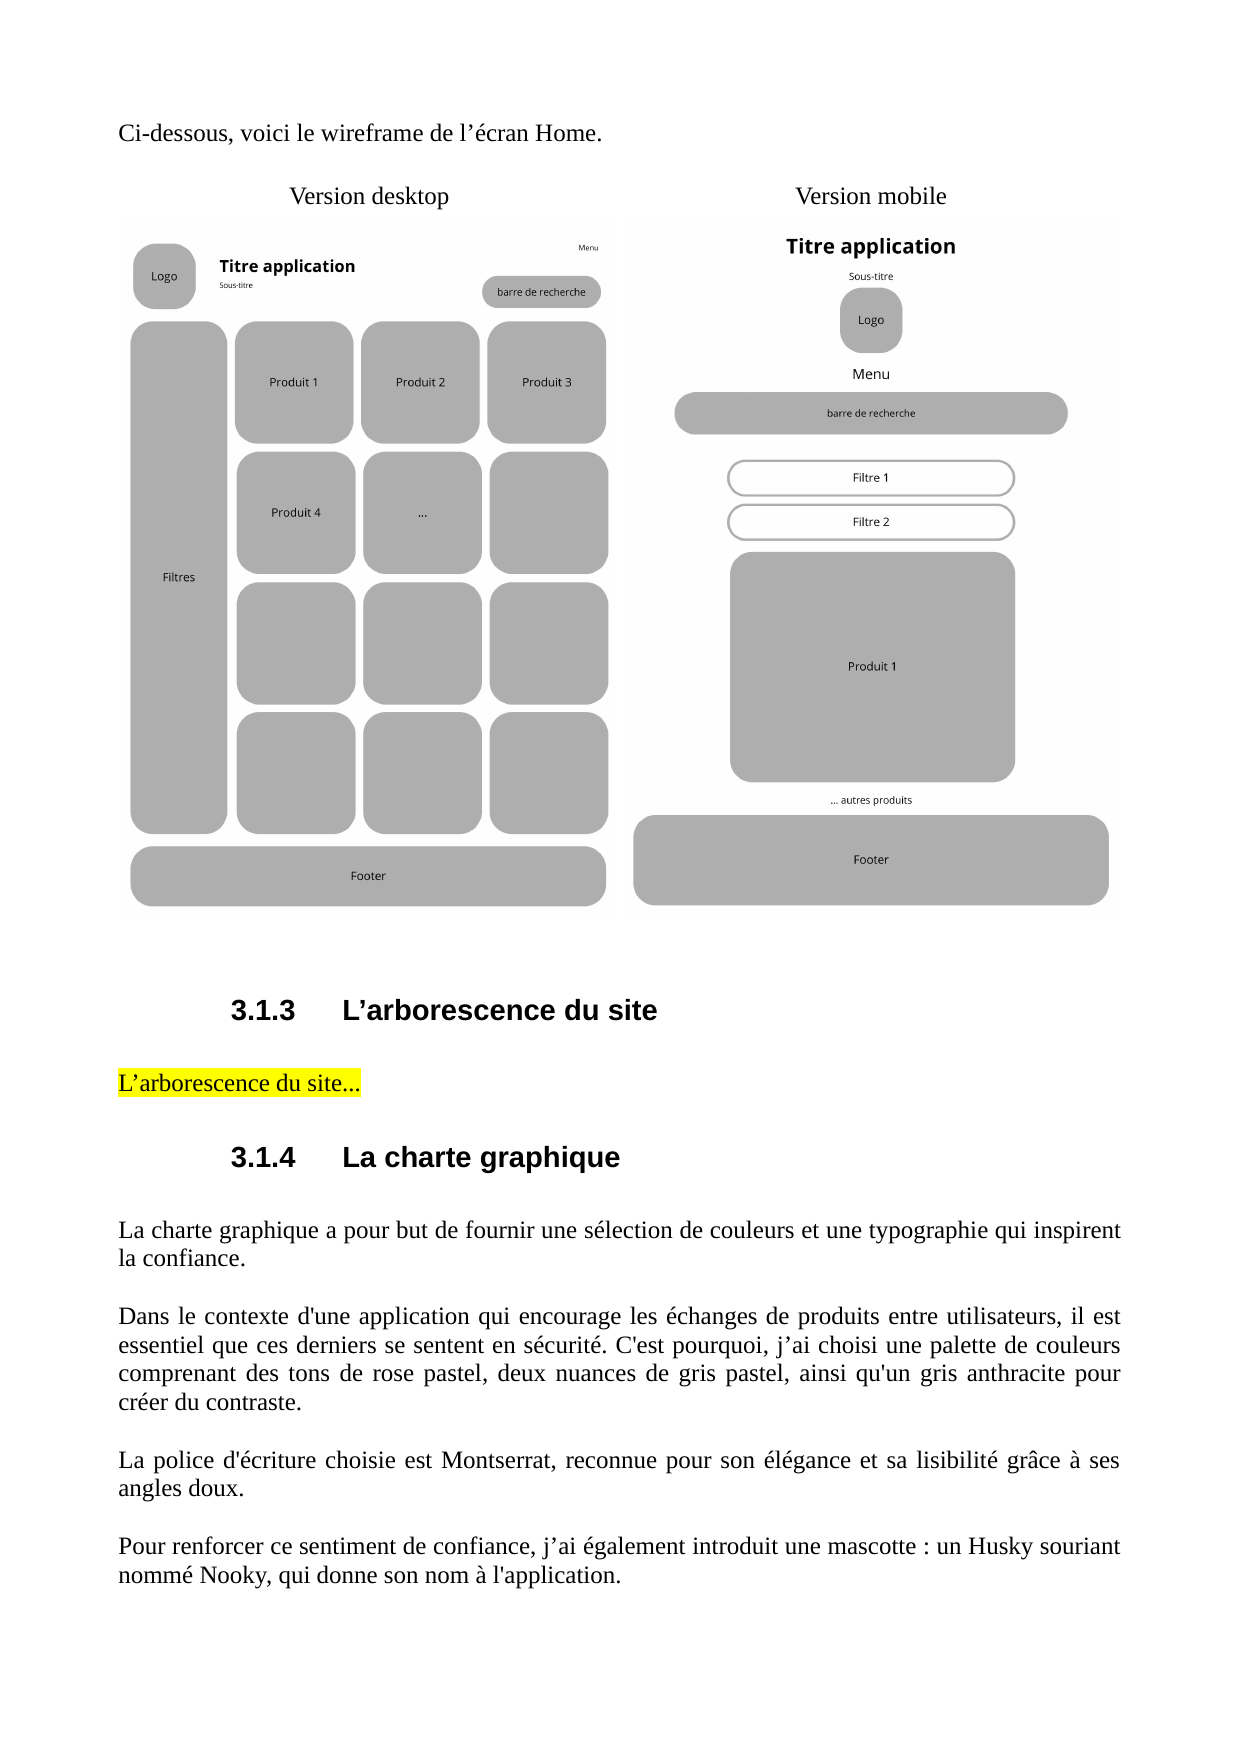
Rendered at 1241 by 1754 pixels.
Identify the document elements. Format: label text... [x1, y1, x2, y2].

text La police d'écriture choisie est Montserrat, reconnue pour son élégance et sa lisibilité grâce à ses angles doux. [118, 1445, 1122, 1502]
text Dans le contexte d'une application qui encourage les échanges de produits entre utilisateurs, il est essentiel que ces derniers se sentent en sécurité. C'est pourquoi, j’ai choisi une palette de couleurs comprenant des tons de rose pastel, deux nuances de gris pastel, ainsi qu'un gris anthracite pour créer du contraste. [118, 1301, 1122, 1416]
subtitle L’arborescence du site [231, 993, 1122, 1027]
text La charte graphique a pour but de fournir une sélection de couleurs et une typographie qui inspirent la confiance. [118, 1215, 1122, 1272]
picture [123, 221, 615, 916]
table_header Version mobile [620, 176, 1122, 216]
text Ci-dessous, voici le wireframe de l’écran Home. [118, 118, 1122, 147]
table_header Version desktop [118, 176, 620, 216]
subtitle La charte graphique [231, 1140, 1122, 1173]
text L’arborescence du site... [118, 1068, 1122, 1097]
table_cell [620, 216, 1122, 950]
text Pour renforcer ce sentiment de confiance, j’ai également introduit une mascotte : un Husky souriant nommé Nooky, qui donne son nom à l'application. [118, 1531, 1122, 1588]
table_cell [118, 216, 620, 950]
picture [625, 221, 1117, 916]
